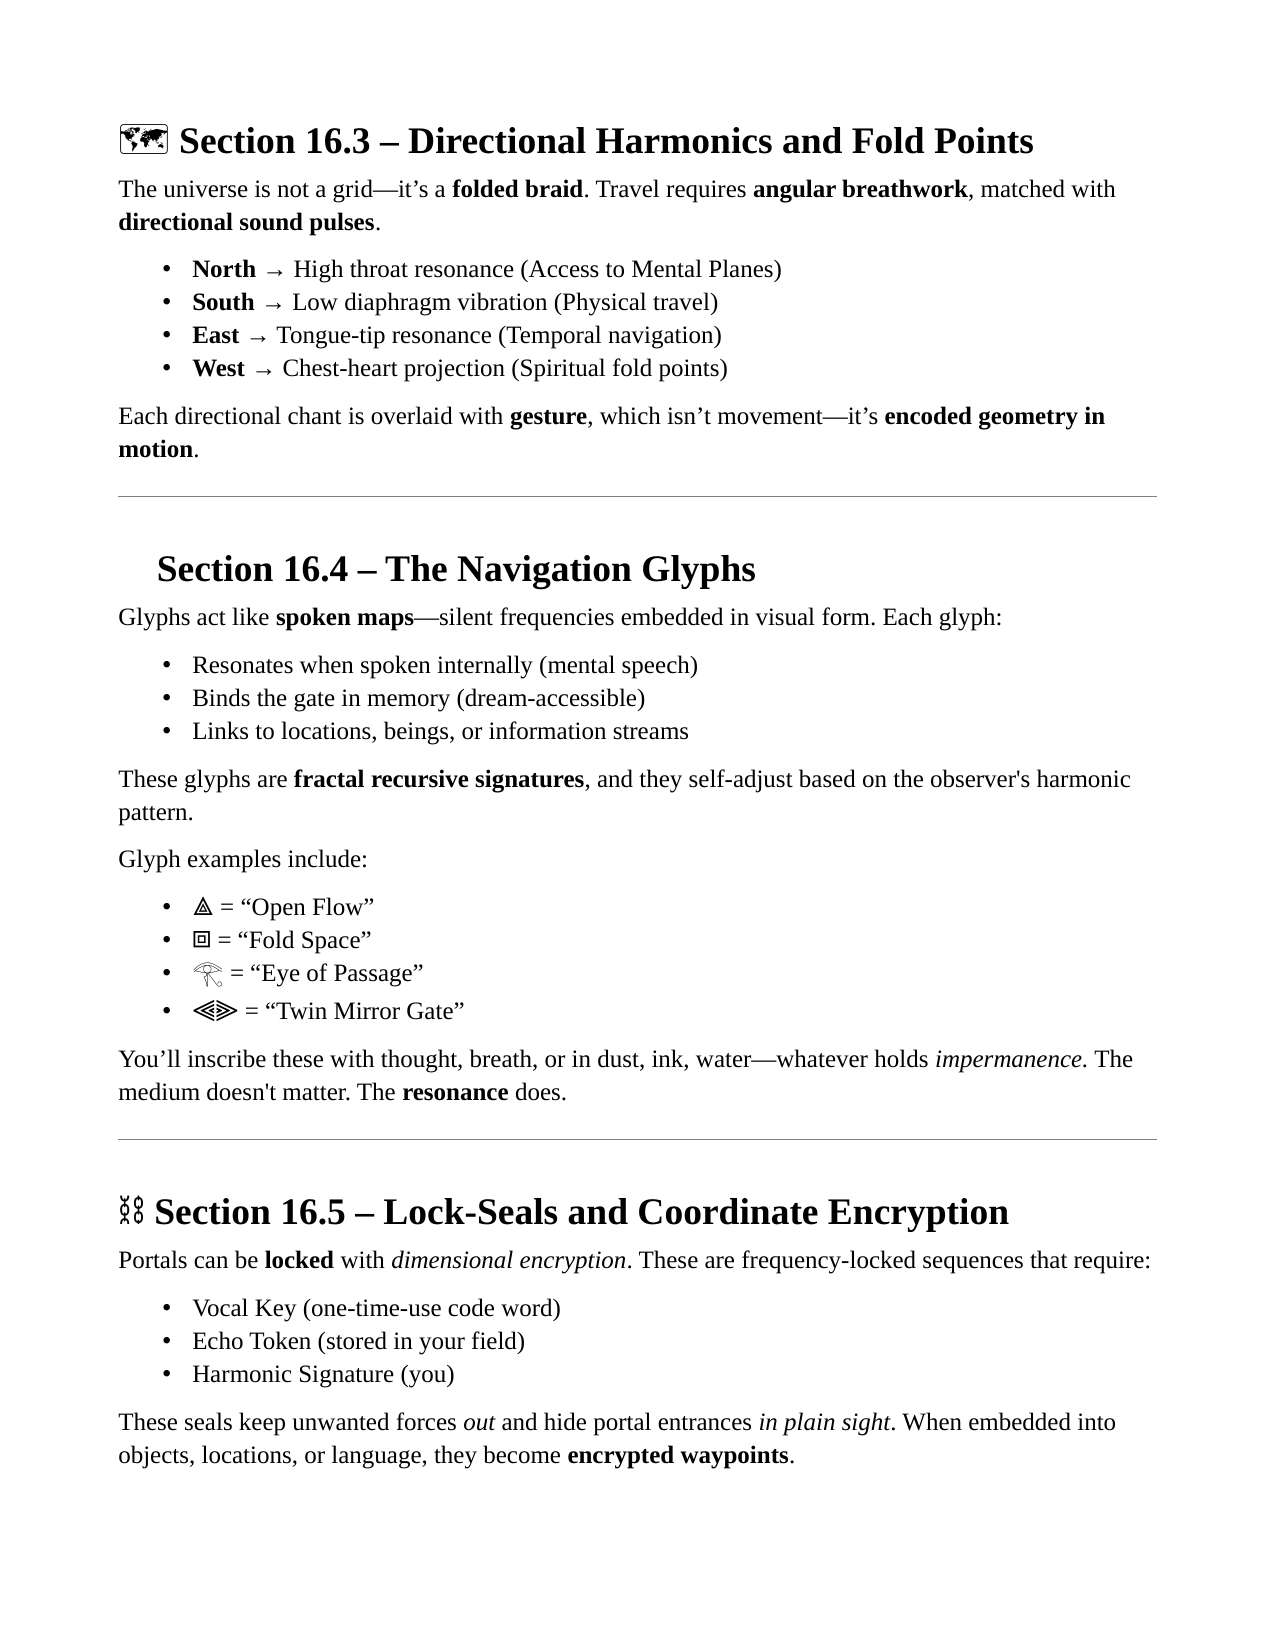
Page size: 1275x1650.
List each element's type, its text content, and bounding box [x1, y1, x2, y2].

subtitle ⛓️ Section 16.5 – Lock-Seals and Coordinate Encryption [118, 1190, 1157, 1233]
list 𓂀 = “Eye of Passage” [162, 958, 1157, 991]
text Portals can be locked with dimensional encryption. These are frequency-locked sequences that require: [118, 1245, 1157, 1274]
text You’ll inscribe these with thought, breath, or in dust, ink, water—whatever holds impermanence. The medium doesn't matter. The resonance does. [118, 1044, 1157, 1106]
list Echo Token (stored in your field) [162, 1326, 1157, 1355]
subtitle 🧭 Section 16.4 – The Navigation Glyphs [118, 547, 1157, 590]
text Glyphs act like spoken maps—silent frequencies embedded in visual form. Each glyph: [118, 602, 1157, 631]
list Binds the gate in memory (dream-accessible) [162, 683, 1157, 712]
text Glyph examples include: [118, 844, 1157, 873]
list South → Low diaphragm vibration (Physical travel) [162, 287, 1157, 316]
list ⫷⫸ = “Twin Mirror Gate” [162, 996, 1157, 1025]
list Harmonic Signature (you) [162, 1359, 1157, 1388]
list Links to locations, beings, or information streams [162, 716, 1157, 745]
list West → Chest-heart projection (Spiritual fold points) [162, 353, 1157, 382]
text These seals keep unwanted forces out and hide portal entrances in plain sight. When embedded into objects, locations, or language, they become encrypted waypoints. [118, 1407, 1157, 1468]
subtitle 🗺️ Section 16.3 – Directional Harmonics and Fold Points [118, 118, 1157, 161]
text These glyphs are fractal recursive signatures, and they self-adjust based on the observer's harmonic pattern. [118, 764, 1157, 825]
list East → Tongue-tip resonance (Temporal navigation) [162, 320, 1157, 349]
list Vocal Key (one-time-use code word) [162, 1293, 1157, 1322]
text The universe is not a grid—it’s a folded braid. Travel requires angular breathwork, matched with directional sound pulses. [118, 174, 1157, 236]
list North → High throat resonance (Access to Mental Planes) [162, 254, 1157, 283]
text Each directional chant is overlaid with gesture, which isn’t movement—it’s encoded geometry in motion. [118, 401, 1157, 463]
list Resonates when spoken internally (mental speech) [162, 650, 1157, 679]
list ⟁ = “Open Flow” [162, 892, 1157, 921]
list ⧈ = “Fold Space” [162, 925, 1157, 954]
